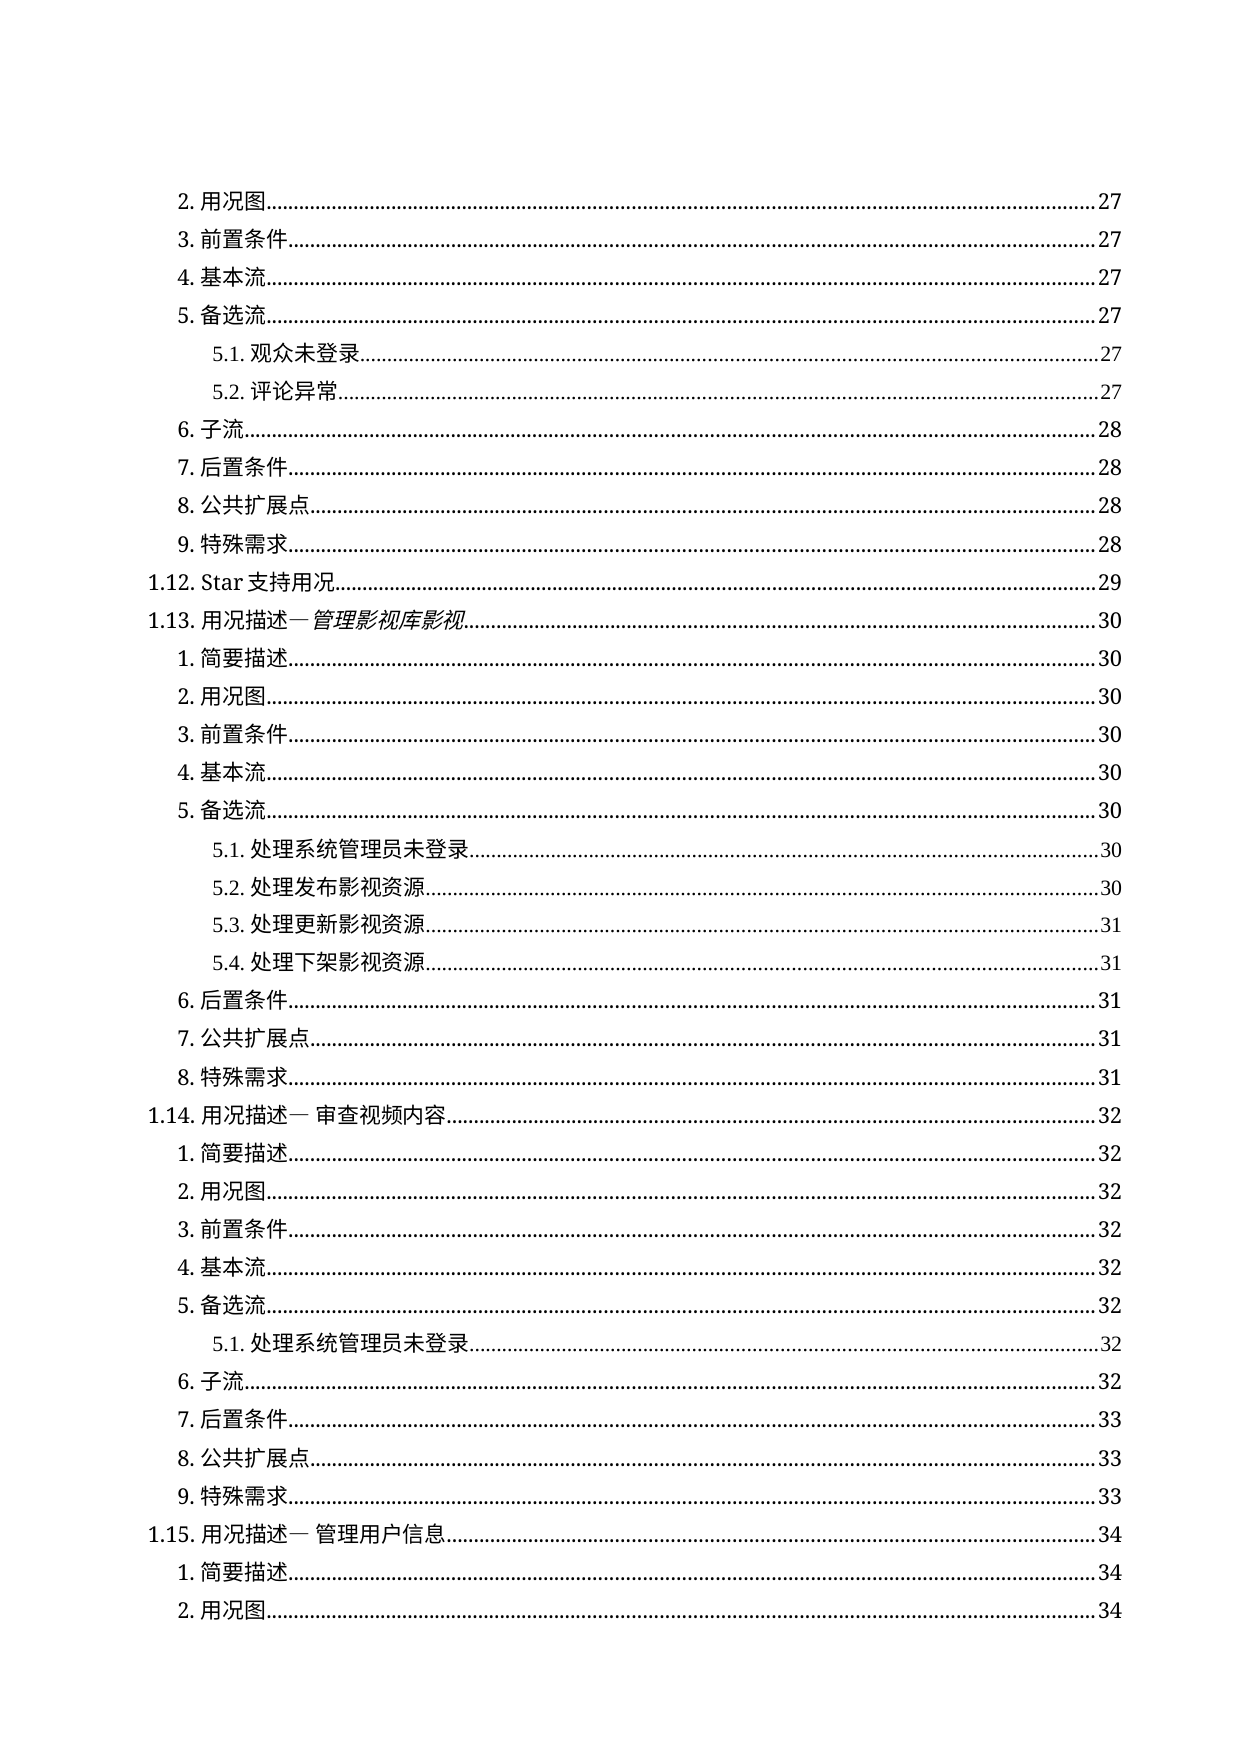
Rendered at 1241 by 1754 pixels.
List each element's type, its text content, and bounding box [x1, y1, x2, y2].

text 6. 子流 32 [177, 1364, 1122, 1396]
text 5. 备选流 30 [177, 793, 1122, 825]
text 5.1. 处理系统管理员未登录 32 [207, 1326, 1122, 1358]
text 1.14. 用况描述— 审查视频内容 32 [148, 1098, 1122, 1129]
text 1.15. 用况描述— 管理用户信息 34 [148, 1517, 1122, 1548]
text 8. 公共扩展点 28 [177, 488, 1122, 520]
text 2. 用况图 34 [177, 1593, 1122, 1625]
text 1. 简要描述 34 [177, 1555, 1122, 1587]
text 5.3. 处理更新影视资源 31 [207, 907, 1122, 939]
text 1.12. Star支持用况 29 [148, 565, 1122, 596]
text 5.2. 处理发布影视资源 30 [207, 869, 1122, 901]
text 4. 基本流 30 [177, 755, 1122, 787]
text 5. 备选流 27 [177, 298, 1122, 330]
text 5.1. 处理系统管理员未登录 30 [207, 832, 1122, 863]
text 1. 简要描述 32 [177, 1136, 1122, 1167]
text 2. 用况图 32 [177, 1174, 1122, 1206]
text 5.2. 评论异常 27 [207, 374, 1122, 406]
text 4. 基本流 32 [177, 1250, 1122, 1282]
text 3. 前置条件 32 [177, 1212, 1122, 1244]
text 8. 公共扩展点 33 [177, 1441, 1122, 1472]
text 3. 前置条件 27 [177, 222, 1122, 254]
text 2. 用况图 27 [177, 184, 1122, 216]
text 9. 特殊需求 28 [177, 527, 1122, 558]
text 5.4. 处理下架影视资源 31 [207, 945, 1122, 977]
text 5.1. 观众未登录 27 [207, 336, 1122, 368]
text 9. 特殊需求 33 [177, 1479, 1122, 1510]
text 6. 子流 28 [177, 412, 1122, 444]
text 5. 备选流 32 [177, 1288, 1122, 1320]
text 7. 后置条件 33 [177, 1402, 1122, 1434]
text 7. 公共扩展点 31 [177, 1021, 1122, 1053]
text 4. 基本流 27 [177, 260, 1122, 292]
text 1.13. 用况描述—管理影视库影视 30 [148, 603, 1122, 634]
text 7. 后置条件 28 [177, 450, 1122, 482]
text 8. 特殊需求 31 [177, 1059, 1122, 1091]
text 3. 前置条件 30 [177, 717, 1122, 749]
text 1. 简要描述 30 [177, 641, 1122, 673]
text 2. 用况图 30 [177, 679, 1122, 711]
text 6. 后置条件 31 [177, 983, 1122, 1015]
